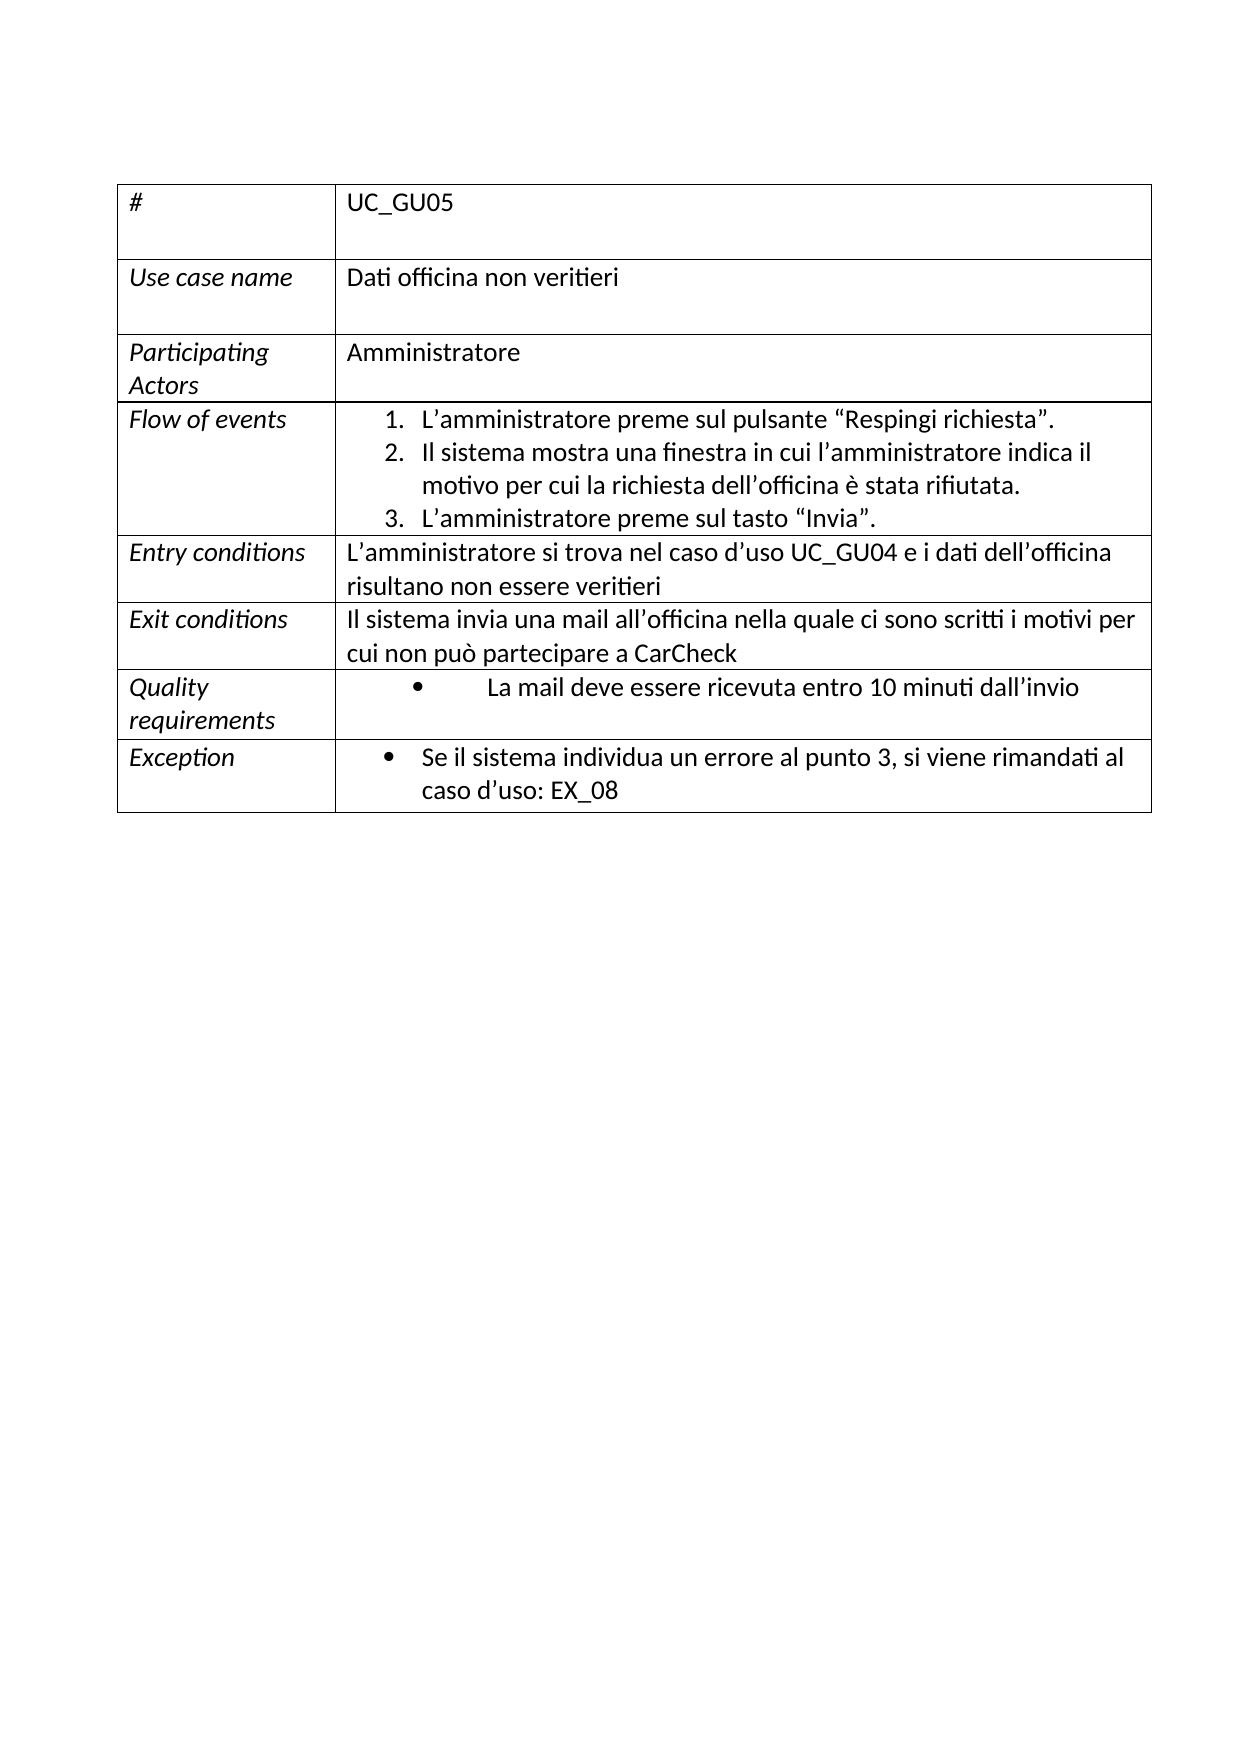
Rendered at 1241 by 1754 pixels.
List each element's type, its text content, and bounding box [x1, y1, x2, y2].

table_cell Use case name [118, 260, 335, 334]
table_header # [118, 185, 335, 259]
table_header UC_GU05 [336, 185, 1151, 259]
table_cell Exception [118, 740, 335, 812]
table_cell Il sistema invia una mail all’officina nella quale ci sono scritti i motivi per cui non può partecipare a CarCheck [336, 603, 1151, 669]
table_cell Se il sistema individua un errore al punto 3, si viene rimandati al caso d’uso: EX_08 [336, 740, 1151, 812]
table_cell La mail deve essere ricevuta entro 10 minuti dall’invio [336, 670, 1151, 739]
table_cell L’amministratore si trova nel caso d’uso UC_GU04 e i dati dell’officina risultano non essere veritieri [336, 536, 1151, 602]
table_cell Quality requirementsuq [118, 670, 335, 739]
table_cell Amministratore [336, 335, 1151, 401]
table_cell Participating Actors [118, 335, 335, 401]
table_cell L’amministratore preme sul pulsante “Respingi richiesta”. Il sistema mostra una finestra in cui l’amministratore indica il motivo per cui la richiesta dell’officina è stata rifiutata. L’amministratore preme sul tasto “Invia”. [336, 403, 1151, 534]
table_cell Flow of events [118, 403, 335, 534]
table_cell Dati officina non veritieri [336, 260, 1151, 334]
table_cell Entry conditions [118, 536, 335, 602]
table_cell Exit conditions [118, 603, 335, 669]
